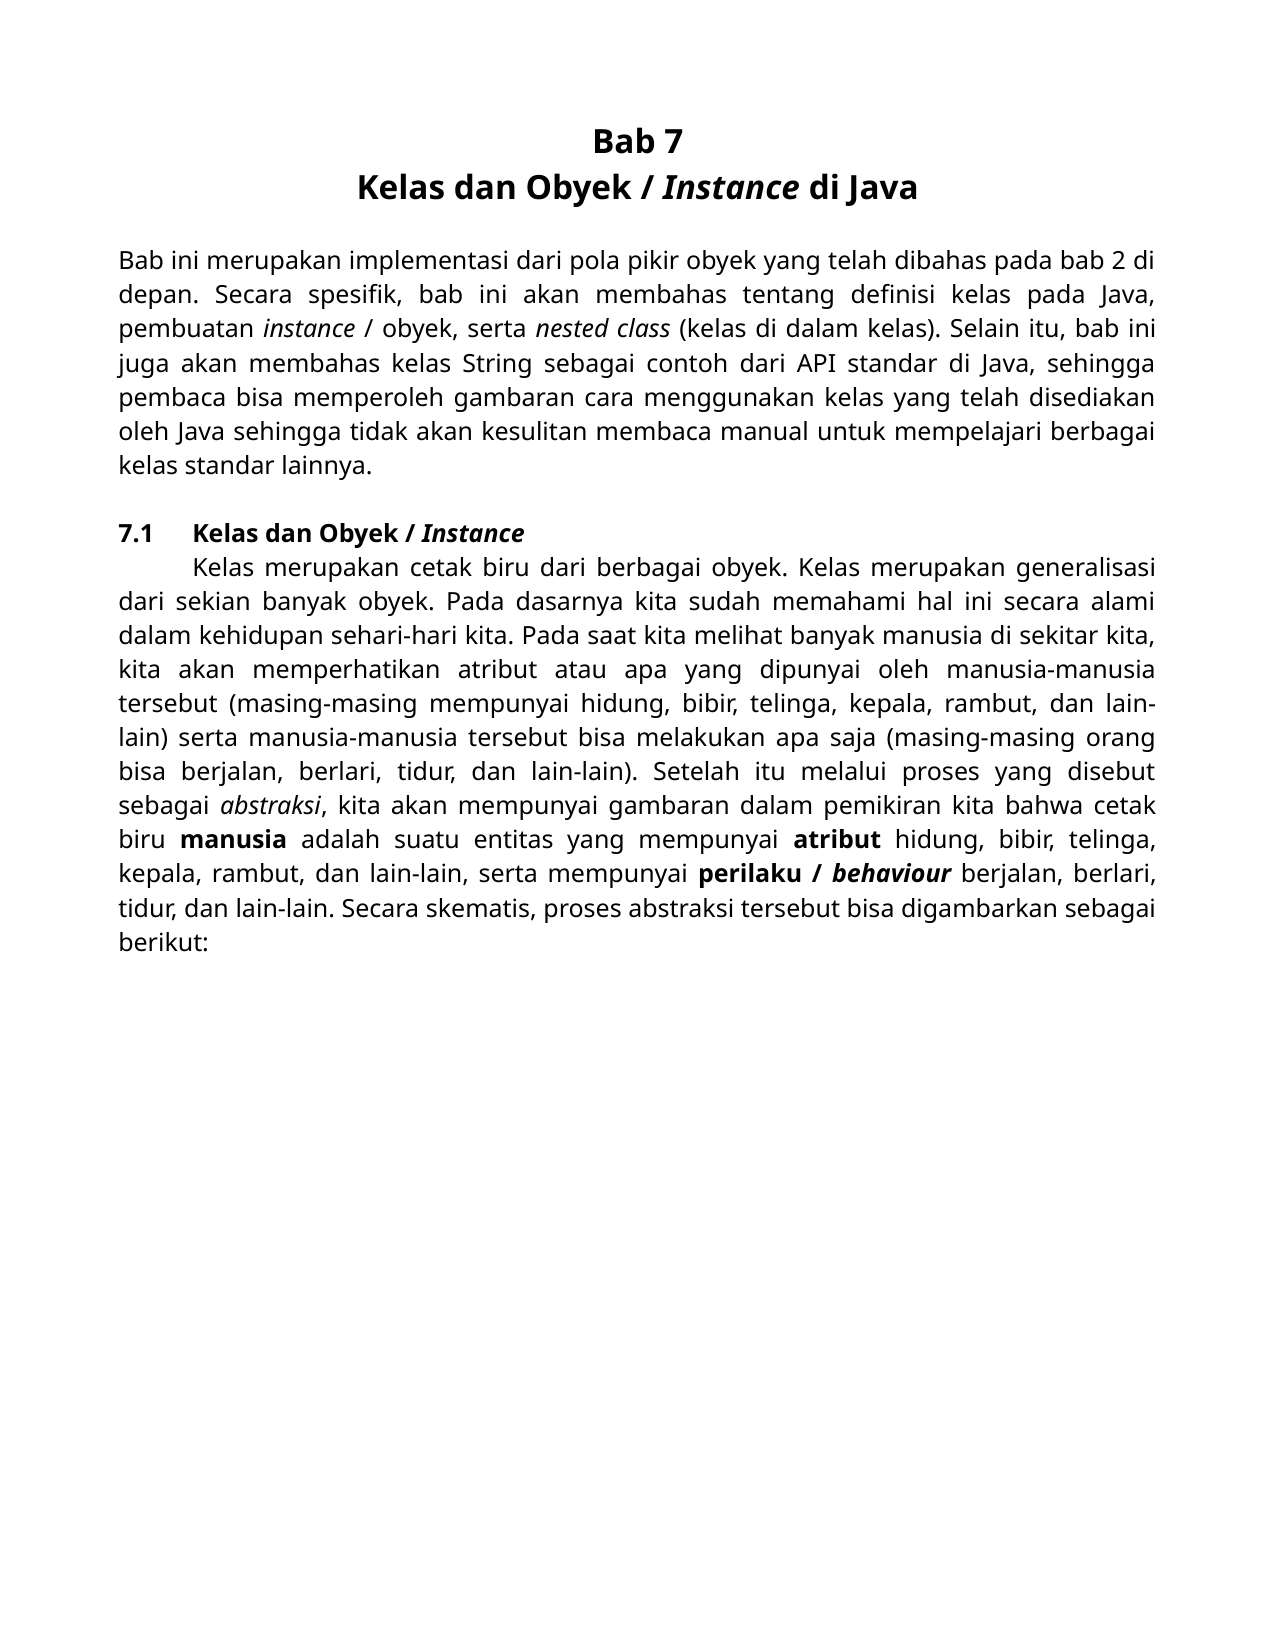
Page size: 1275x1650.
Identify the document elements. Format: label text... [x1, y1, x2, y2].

text Kelas dan Obyek / Instance di Java [118, 163, 1157, 209]
text Kelas merupakan cetak biru dari berbagai obyek. Kelas merupakan generalisasi dari sekian banyak obyek. Pada dasarnya kita sudah memahami hal ini secara alami dalam kehidupan sehari-hari kita. Pada saat kita melihat banyak manusia di sekitar kita, kita akan memperhatikan atribut atau apa yang dipunyai oleh manusia-manusia tersebut (masing-masing mempunyai hidung, bibir, telinga, kepala, rambut, dan lain-lain) serta manusia-manusia tersebut bisa melakukan apa saja (masing-masing orang bisa berjalan, berlari, tidur, dan lain-lain). Setelah itu melalui proses yang disebut sebagai abstraksi, kita akan mempunyai gambaran dalam pemikiran kita bahwa cetak biru manusia adalah suatu entitas yang mempunyai atribut hidung, bibir, telinga, kepala, rambut, dan lain-lain, serta mempunyai perilaku / behaviour berjalan, berlari, tidur, dan lain-lain. Secara skematis, proses abstraksi tersebut bisa digambarkan sebagai berikut: [118, 549, 1157, 958]
text 7.1 Kelas dan Obyek / Instance [118, 516, 1157, 549]
text Bab 7 [118, 118, 1157, 163]
text Bab ini merupakan implementasi dari pola pikir obyek yang telah dibahas pada bab 2 di depan. Secara spesifik, bab ini akan membahas tentang definisi kelas pada Java, pembuatan instance / obyek, serta nested class (kelas di dalam kelas). Selain itu, bab ini juga akan membahas kelas String sebagai contoh dari API standar di Java, sehingga pembaca bisa memperoleh gambaran cara menggunakan kelas yang telah disediakan oleh Java sehingga tidak akan kesulitan membaca manual untuk mempelajari berbagai kelas standar lainnya. [118, 243, 1157, 481]
